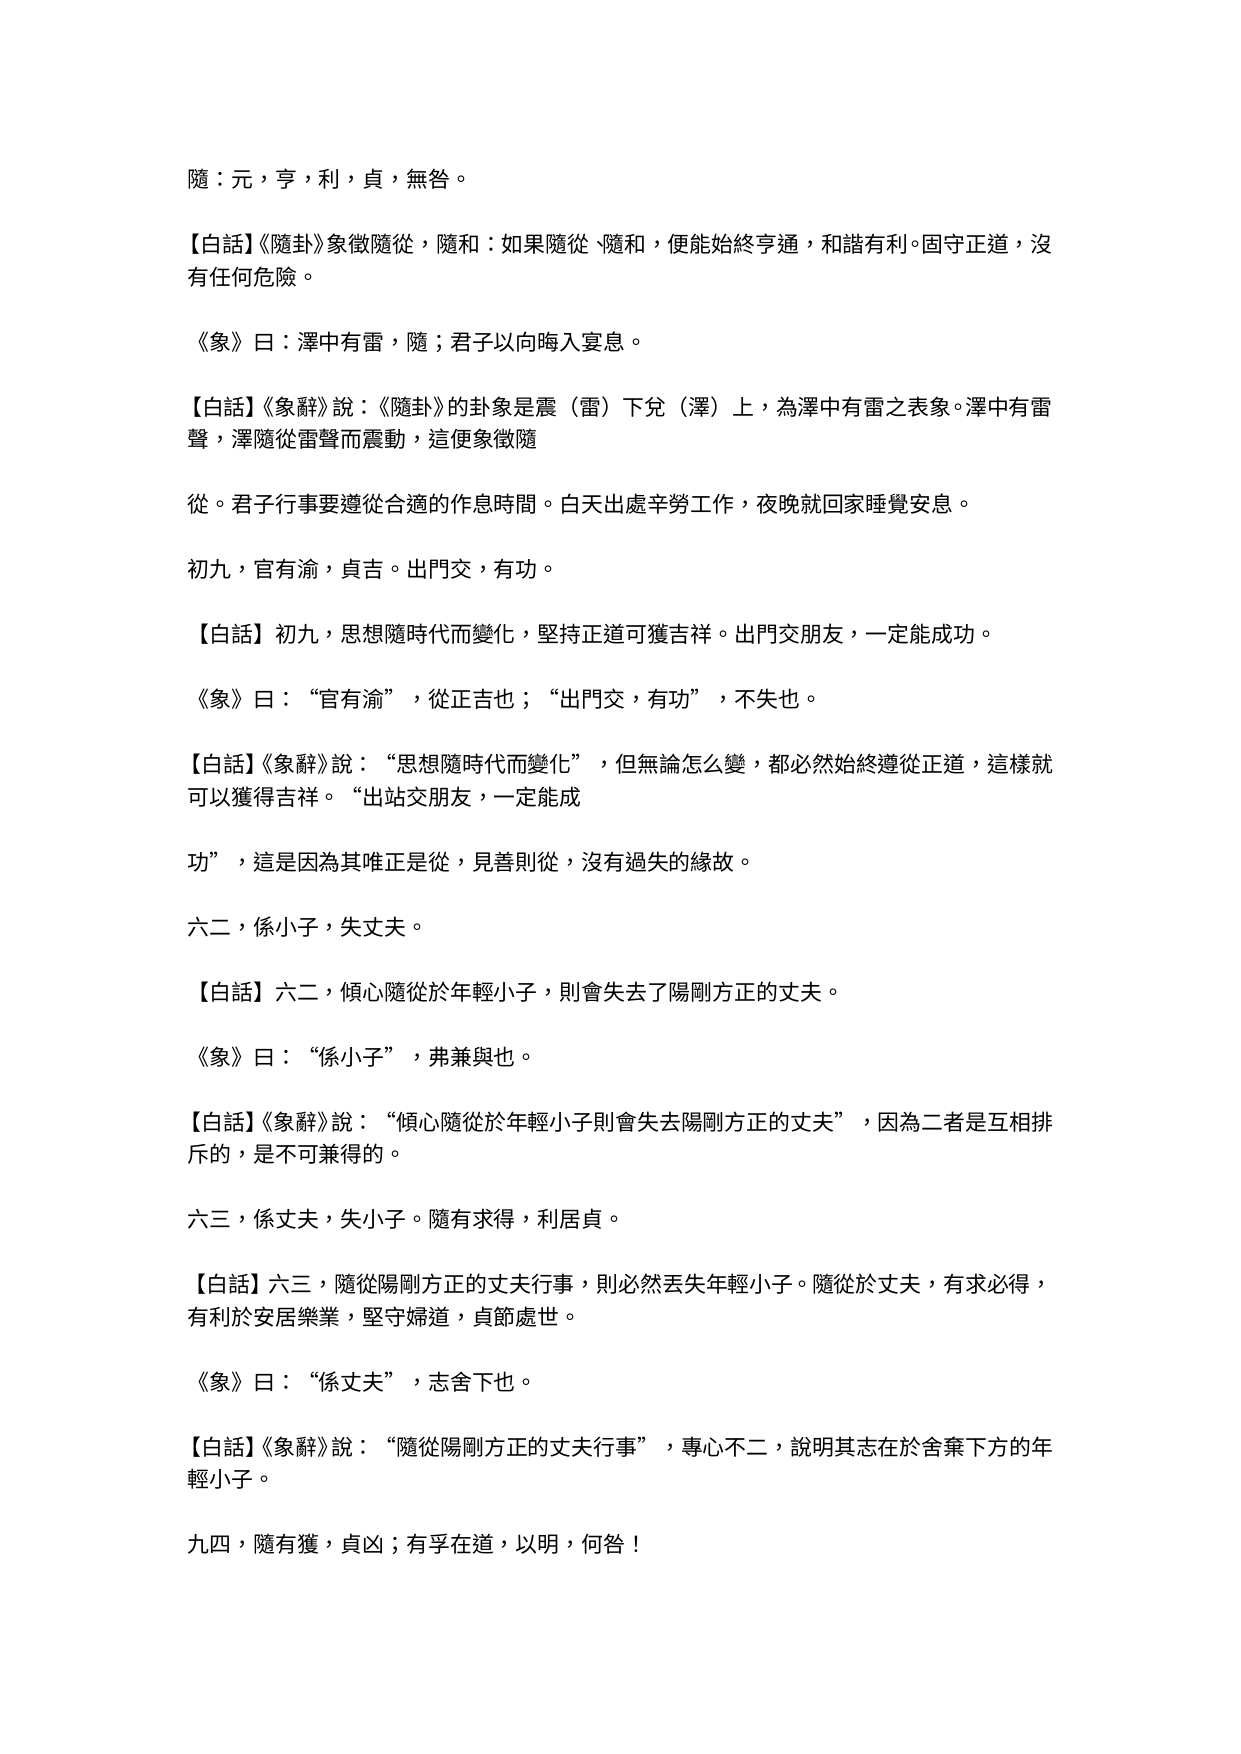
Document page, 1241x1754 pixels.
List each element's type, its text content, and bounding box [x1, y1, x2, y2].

text 《象》曰：“官有渝”，從正吉也；“出門交，有功”，不失也。 [187, 682, 1053, 714]
text 《象》曰：澤中有雷，隨；君子以向晦入宴息。 [187, 324, 1053, 357]
text 隨：元，亨，利，貞，無咎。 [187, 162, 1053, 194]
text 六三，係丈夫，失小子。隨有求得，利居貞。 [187, 1202, 1053, 1234]
text 從。君子行事要遵從合適的作息時間。白天出處辛勞工作，夜晚就回家睡覺安息。 [187, 487, 1053, 519]
text 【白話】初九，思想隨時代而變化，堅持正道可獲吉祥。出門交朋友，一定能成功。 [187, 617, 1053, 649]
text 《象》曰：“係小子”，弗兼與也。 [187, 1039, 1053, 1072]
text 【白話】《象辭》說：《隨卦》的卦象是震（雷）下兌（澤）上，為澤中有雷之表象。澤中有雷聲，澤隨從雷聲而震動，這便象徵隨 [187, 389, 1053, 454]
text 功”，這是因為其唯正是從，見善則從，沒有過失的緣故。 [187, 844, 1053, 877]
text 【白話】《象辭》說：“隨從陽剛方正的丈夫行事”，專心不二，說明其志在於舍棄下方的年輕小子。 [187, 1429, 1053, 1494]
text 六二，係小子，失丈夫。 [187, 909, 1053, 942]
text 【白話】《象辭》說：“傾心隨從於年輕小子則會失去陽剛方正的丈夫”，因為二者是互相排斥的，是不可兼得的。 [187, 1104, 1053, 1169]
text 《象》曰：“係丈夫”，志舍下也。 [187, 1364, 1053, 1397]
text 【白話】六三，隨從陽剛方正的丈夫行事，則必然丟失年輕小子。隨從於丈夫，有求必得，有利於安居樂業，堅守婦道，貞節處世。 [187, 1267, 1053, 1332]
text 【白話】《象辭》說：“思想隨時代而變化”，但無論怎么變，都必然始終遵從正道，這樣就可以獲得吉祥。“出站交朋友，一定能成 [187, 747, 1053, 812]
text 【白話】《隨卦》象徵隨從，隨和：如果隨從、隨和，便能始終亨通，和諧有利。固守正道，沒有任何危險。 [187, 227, 1053, 292]
text 九四，隨有獲，貞凶；有孚在道，以明，何咎！ [187, 1527, 1053, 1559]
text 初九，官有渝，貞吉。出門交，有功。 [187, 552, 1053, 584]
text 【白話】六二，傾心隨從於年輕小子，則會失去了陽剛方正的丈夫。 [187, 974, 1053, 1007]
